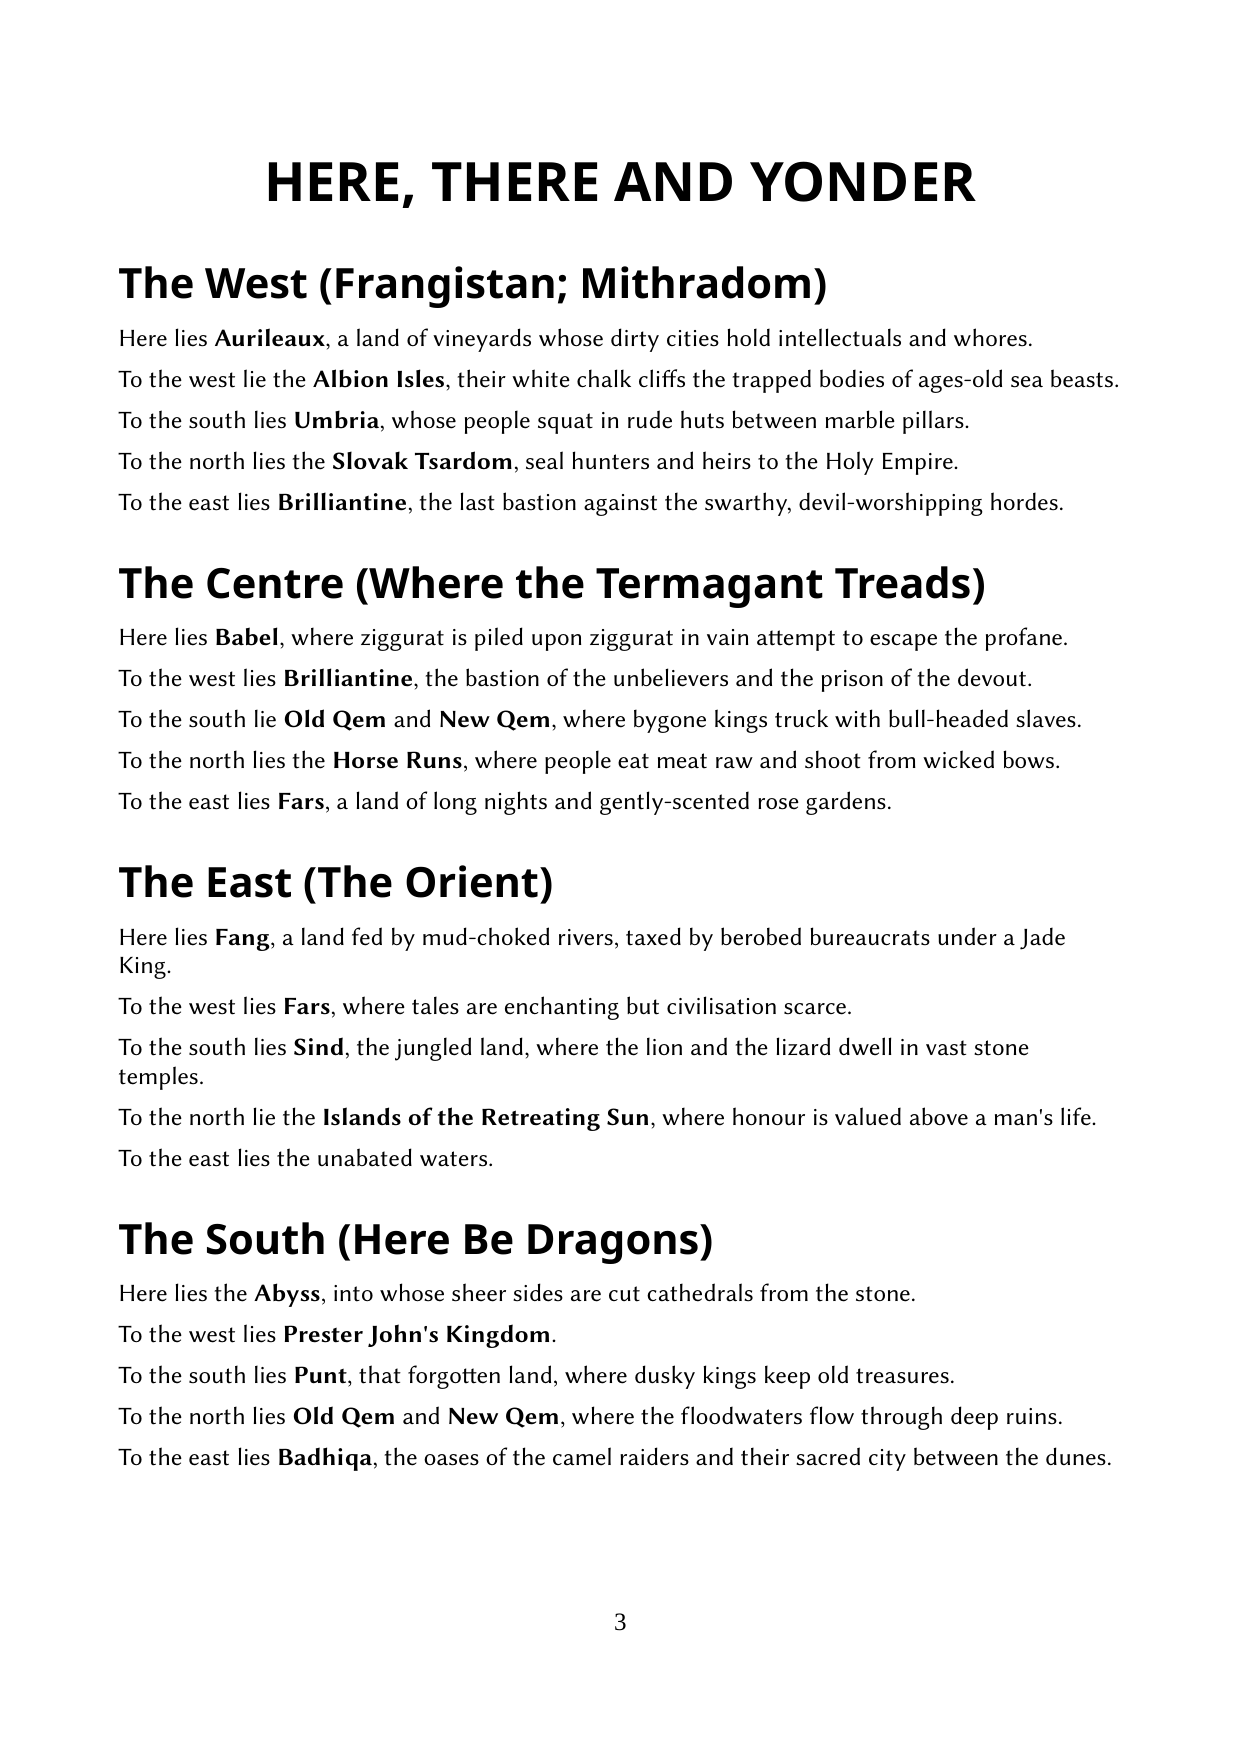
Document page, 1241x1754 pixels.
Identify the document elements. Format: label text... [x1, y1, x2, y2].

text To the north lie the Islands of the Retreating Sun, where honour is valued above a man's life. [118, 1103, 1122, 1131]
text To the north lies the Horse Runs, where people eat meat raw and shoot from wicked bows. [118, 746, 1122, 775]
text To the west lies Prester John's Kingdom. [118, 1320, 1122, 1349]
text Here lies Fang, a land fed by mud-choked rivers, taxed by berobed bureaucrats under a Jade King. [118, 923, 1122, 980]
text To the west lies Fars, where tales are enchanting but civilisation scarce. [118, 992, 1122, 1021]
text To the east lies Fars, a land of long nights and gently-scented rose gardens. [118, 787, 1122, 816]
text To the south lie Old Qem and New Qem, where bygone kings truck with bull-headed slaves. [118, 705, 1122, 734]
text To the south lies Umbria, whose people squat in rude huts between marble pillars. [118, 406, 1122, 434]
subtitle The West (Frangistan; Mithradom) [118, 254, 1122, 311]
text To the south lies Sind, the jungled land, where the lion and the lizard dwell in vast stone temples. [118, 1033, 1122, 1090]
text To the west lies Brilliantine, the bastion of the unbelievers and the prison of the devout. [118, 664, 1122, 693]
subtitle The East (The Orient) [118, 853, 1122, 910]
subtitle The Centre (Where the Termagant Treads) [118, 554, 1122, 611]
text To the east lies Badhiqa, the oases of the camel raiders and their sacred city between the dunes. [118, 1443, 1122, 1472]
subtitle The South (Here Be Dragons) [118, 1210, 1122, 1267]
subtitle HERE, THERE AND YONDER [118, 143, 1122, 217]
text To the west lie the Albion Isles, their white chalk cliffs the trapped bodies of ages-old sea beasts. [118, 365, 1122, 393]
text To the east lies Brilliantine, the last bastion against the swarthy, devil-worshipping hordes. [118, 488, 1122, 516]
text Here lies Aurileaux, a land of vineyards whose dirty cities hold intellectuals and whores. [118, 324, 1122, 352]
text To the south lies Punt, that forgotten land, where dusky kings keep old treasures. [118, 1361, 1122, 1390]
text To the east lies the unabated waters. [118, 1144, 1122, 1172]
text To the north lies Old Qem and New Qem, where the floodwaters flow through deep ruins. [118, 1402, 1122, 1431]
text Here lies the Abyss, into whose sheer sides are cut cathedrals from the stone. [118, 1279, 1122, 1308]
text To the north lies the Slovak Tsardom, seal hunters and heirs to the Holy Empire. [118, 447, 1122, 475]
text Here lies Babel, where ziggurat is piled upon ziggurat in vain attempt to escape the profane. [118, 623, 1122, 652]
